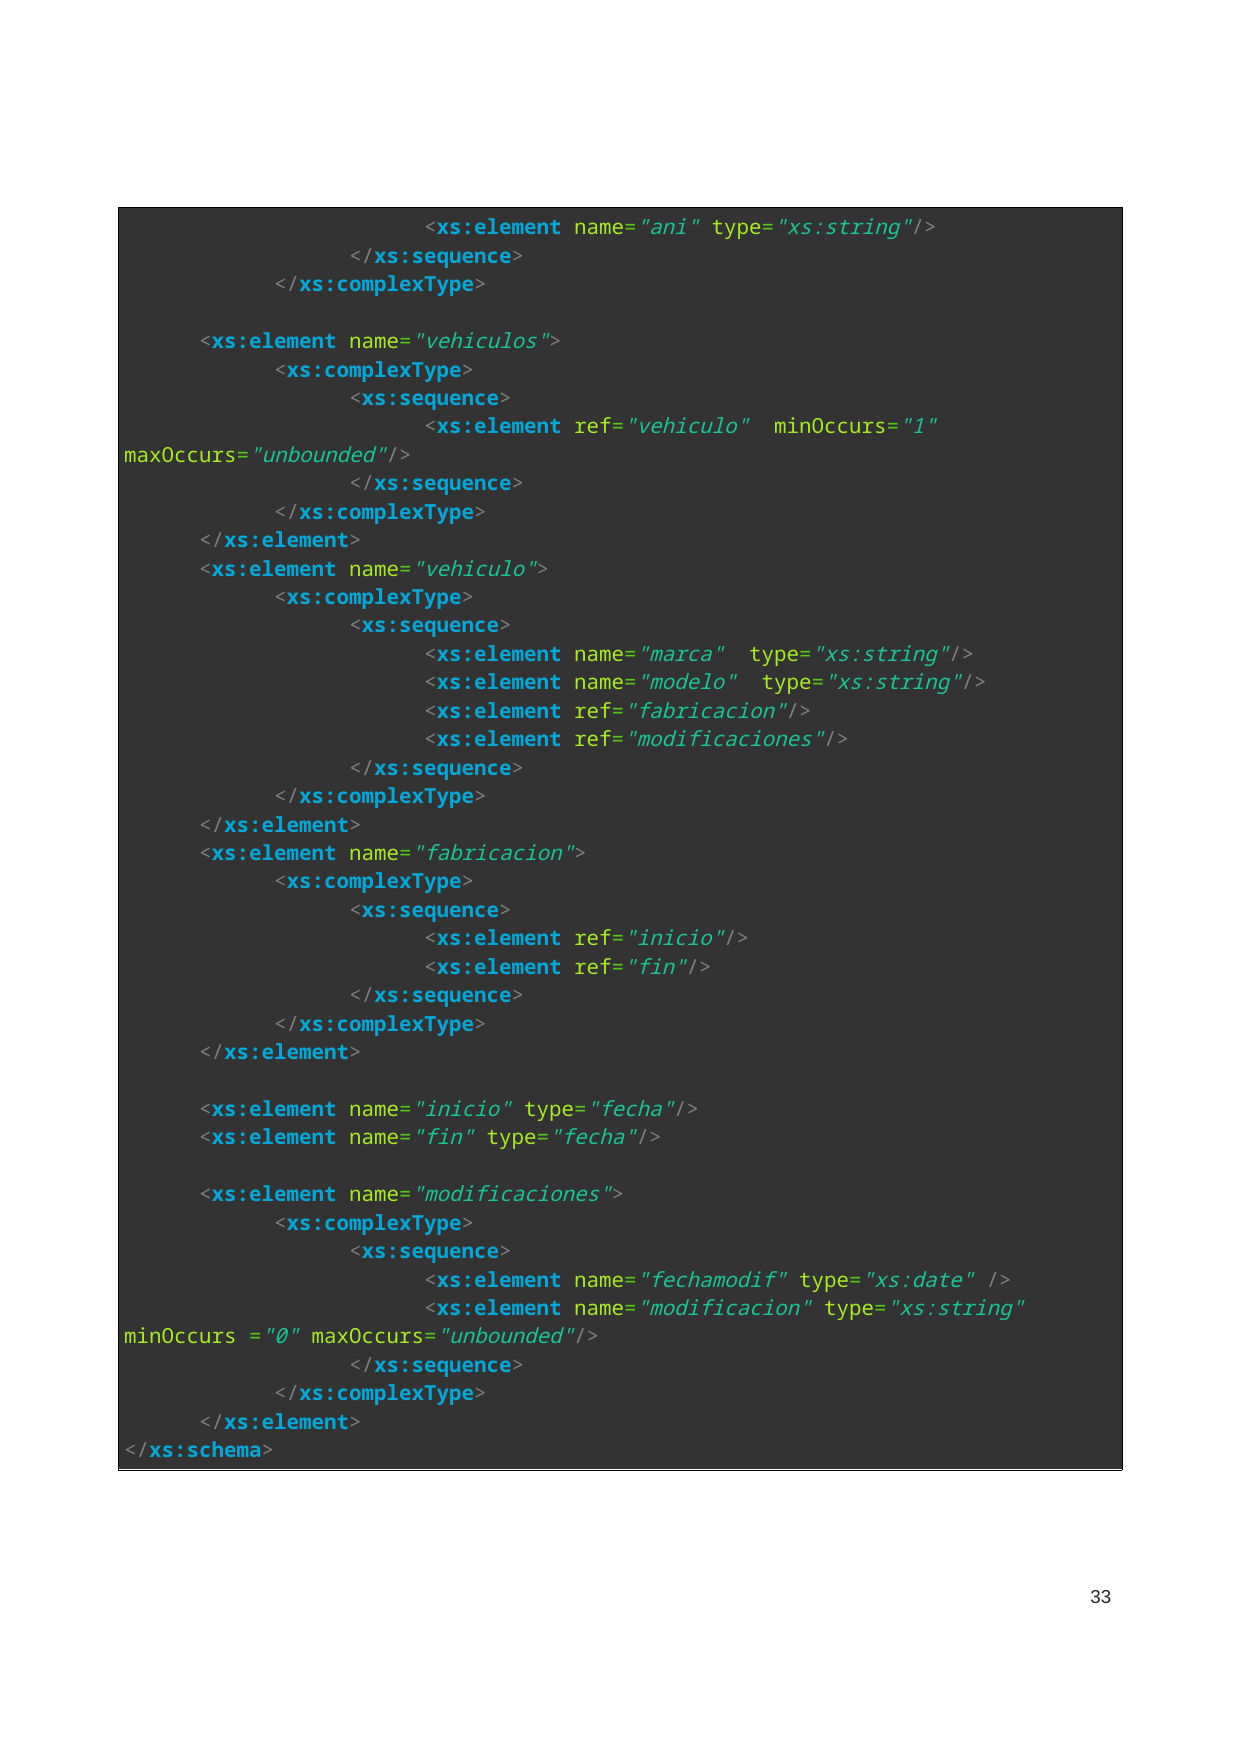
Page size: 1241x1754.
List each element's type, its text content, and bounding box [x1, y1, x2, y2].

table_cell <xs:element name="ani" type="xs:string"/> </xs:sequence> </xs:complexType> <xs:element name="vehiculos"> <xs:complexType> <xs:sequence> <xs:element ref="vehiculo" minOccurs="1" maxOccurs="unbounded"/> </xs:sequence> </xs:complexType> </xs:element> <xs:element name="vehiculo"> <xs:complexType> <xs:sequence> <xs:element name="marca" type="xs:string"/> <xs:element name="modelo" type="xs:string"/> <xs:element ref="fabricacion"/> <xs:element ref="modificaciones"/> </xs:sequence> </xs:complexType> </xs:element> <xs:element name="fabricacion"> <xs:complexType> <xs:sequence> <xs:element ref="inicio"/> <xs:element ref="fin"/> </xs:sequence> </xs:complexType> </xs:element> <xs:element name="inicio" type="fecha"/> <xs:element name="fin" type="fecha"/> <xs:element name="modificaciones"> <xs:complexType> <xs:sequence> <xs:element name="fechamodif" type="xs:date" /> <xs:element name="modificacion" type="xs:string" minOccurs ="0" maxOccurs="unbounded"/> </xs:sequence> </xs:complexType> </xs:element> </xs:schema> [119, 208, 1122, 1469]
